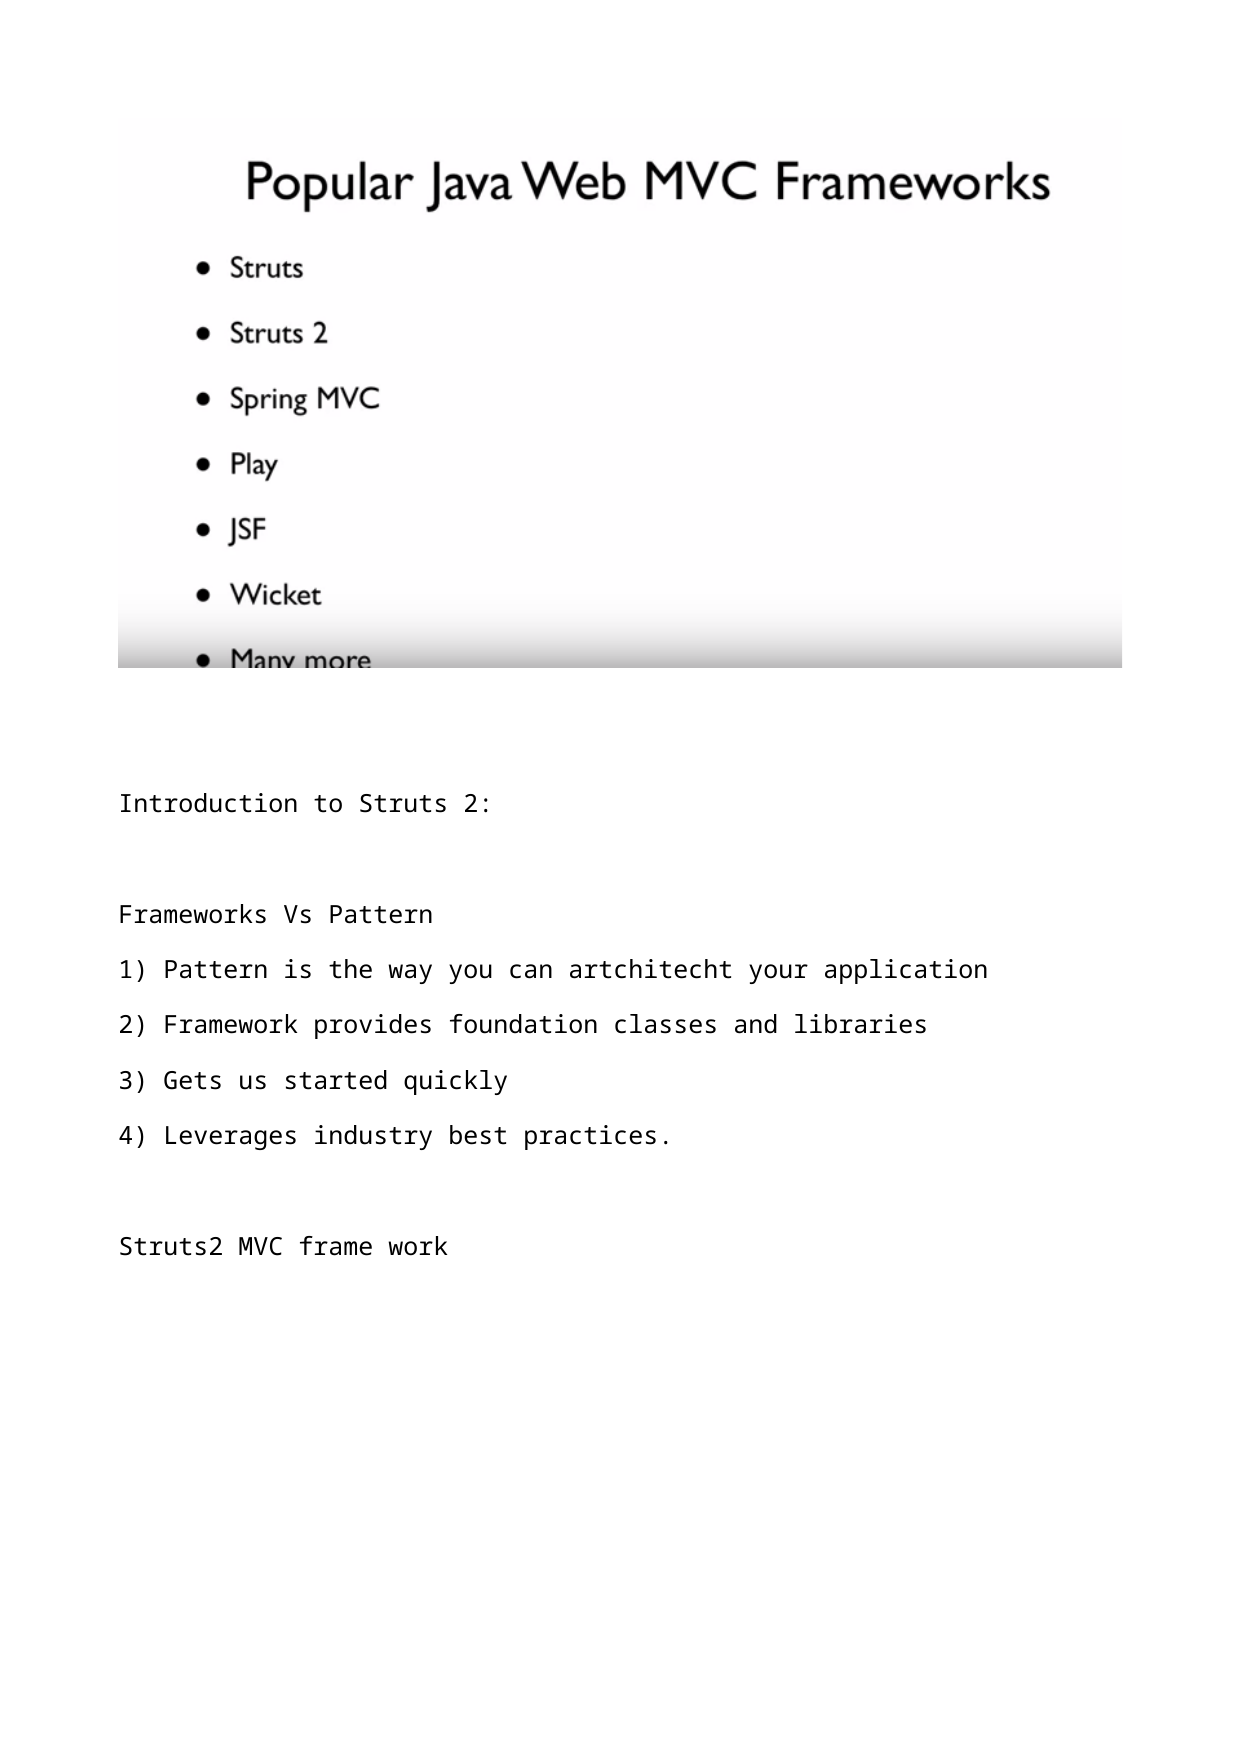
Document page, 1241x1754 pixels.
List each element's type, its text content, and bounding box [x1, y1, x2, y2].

text Frameworks Vs Pattern [118, 896, 1122, 930]
text Struts2 MVC frame work [118, 1229, 1122, 1263]
text 2) Framework provides foundation classes and libraries [118, 1007, 1122, 1041]
text 4) Leverages industry best practices. [118, 1118, 1122, 1152]
text 3) Gets us started quickly [118, 1062, 1122, 1097]
picture [118, 118, 1123, 668]
text 1) Pattern is the way you can artchitecht your application [118, 952, 1122, 986]
text Introduction to Struts 2: [118, 785, 1122, 819]
